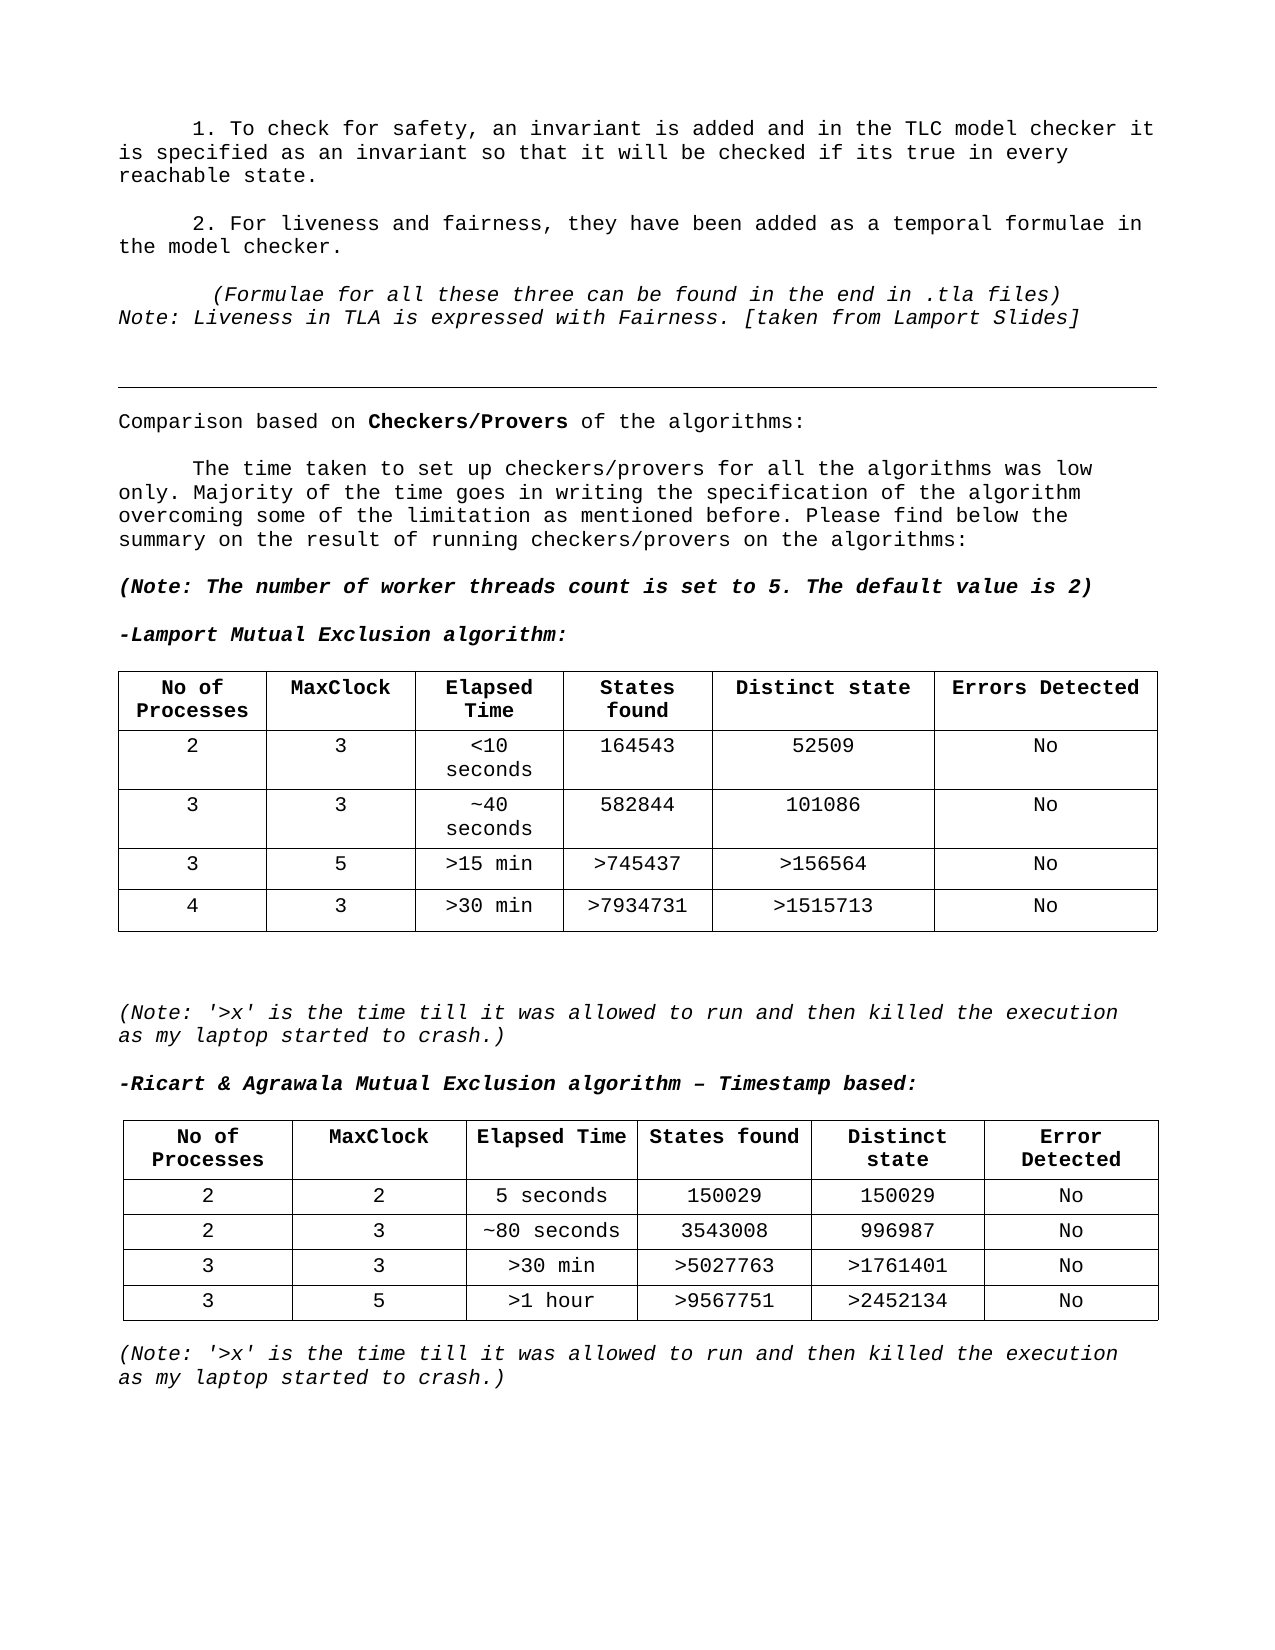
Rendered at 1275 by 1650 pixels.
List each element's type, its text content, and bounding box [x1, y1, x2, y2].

table_header Distinct state [812, 1121, 984, 1179]
table_cell No [985, 1180, 1158, 1214]
table_cell 5 seconds [467, 1180, 637, 1214]
text Comparison based on Checkers/Provers of the algorithms: [118, 411, 1157, 434]
table_cell >745437 [564, 849, 712, 889]
table_cell <10 seconds [416, 731, 563, 788]
text -Lamport Mutual Exclusion algorithm: [118, 623, 1157, 647]
table_cell >7934731 [564, 890, 712, 931]
table_header States found [564, 672, 712, 730]
table_cell 101086 [713, 790, 934, 847]
table_cell 2 [293, 1180, 466, 1214]
table_header Error Detected [985, 1121, 1158, 1179]
table_cell 52509 [713, 731, 934, 788]
table_cell 4 [119, 890, 266, 931]
table_cell 3543008 [638, 1215, 811, 1249]
text (Note: '>x' is the time till it was allowed to run and then killed the execution as my laptop started to crash.) [118, 1002, 1157, 1049]
table_cell 164543 [564, 731, 712, 788]
table_cell >1 hour [467, 1286, 637, 1320]
table_cell >5027763 [638, 1250, 811, 1284]
table_header No of Processes [124, 1121, 292, 1179]
table_cell 3 [293, 1215, 466, 1249]
table_cell 3 [267, 890, 415, 931]
table_cell 3 [267, 731, 415, 788]
table_header States found [638, 1121, 811, 1179]
table_cell >15 min [416, 849, 563, 889]
table_cell 2 [124, 1215, 292, 1249]
table_cell ~80 seconds [467, 1215, 637, 1249]
table_cell 3 [119, 790, 266, 847]
table_header Elapsed Time [467, 1121, 637, 1179]
table_cell No [985, 1286, 1158, 1320]
table_cell No [935, 790, 1157, 847]
table_cell No [935, 731, 1157, 788]
table_cell >1515713 [713, 890, 934, 931]
table_cell No [935, 890, 1157, 931]
text 1. To check for safety, an invariant is added and in the TLC model checker it is specified as an invariant so that it will be checked if its true in every reachable state. [118, 118, 1157, 189]
text (Formulae for all these three can be found in the end in .tla files) [118, 284, 1157, 307]
table_cell 996987 [812, 1215, 984, 1249]
text Note: Liveness in TLA is expressed with Fairness. [taken from Lamport Slides] [118, 307, 1157, 331]
table_cell 5 [267, 849, 415, 889]
table_cell >156564 [713, 849, 934, 889]
table_header Elapsed Time [416, 672, 563, 730]
table_cell No [935, 849, 1157, 889]
table_cell ~40 seconds [416, 790, 563, 847]
table_cell >9567751 [638, 1286, 811, 1320]
text (Note: '>x' is the time till it was allowed to run and then killed the execution as my laptop started to crash.) [118, 1343, 1157, 1391]
table_cell >1761401 [812, 1250, 984, 1284]
table_header Errors Detected [935, 672, 1157, 730]
table_cell 150029 [638, 1180, 811, 1214]
text The time taken to set up checkers/provers for all the algorithms was low only. Majority of the time goes in writing the specification of the algorithm overcoming some of the limitation as mentioned before. Please find below the summary on the result of running checkers/provers on the algorithms: [118, 458, 1157, 553]
text -Ricart & Agrawala Mutual Exclusion algorithm – Timestamp based: [118, 1073, 1157, 1096]
table_cell No [985, 1250, 1158, 1284]
table_cell 5 [293, 1286, 466, 1320]
table_header Distinct state [713, 672, 934, 730]
table_cell >30 min [416, 890, 563, 931]
table_header No of Processes [119, 672, 266, 730]
text (Note: The number of worker threads count is set to 5. The default value is 2) [118, 576, 1157, 600]
table_cell 3 [119, 849, 266, 889]
table_cell 3 [124, 1286, 292, 1320]
table_cell >2452134 [812, 1286, 984, 1320]
table_cell >30 min [467, 1250, 637, 1284]
table_cell 3 [267, 790, 415, 847]
table_header MaxClock [293, 1121, 466, 1179]
table_cell 2 [124, 1180, 292, 1214]
table_cell 582844 [564, 790, 712, 847]
table_cell No [985, 1215, 1158, 1249]
table_cell 3 [124, 1250, 292, 1284]
table_cell 2 [119, 731, 266, 788]
table_cell 3 [293, 1250, 466, 1284]
text 2. For liveness and fairness, they have been added as a temporal formulae in the model checker. [118, 213, 1157, 260]
table_header MaxClock [267, 672, 415, 730]
table_cell 150029 [812, 1180, 984, 1214]
